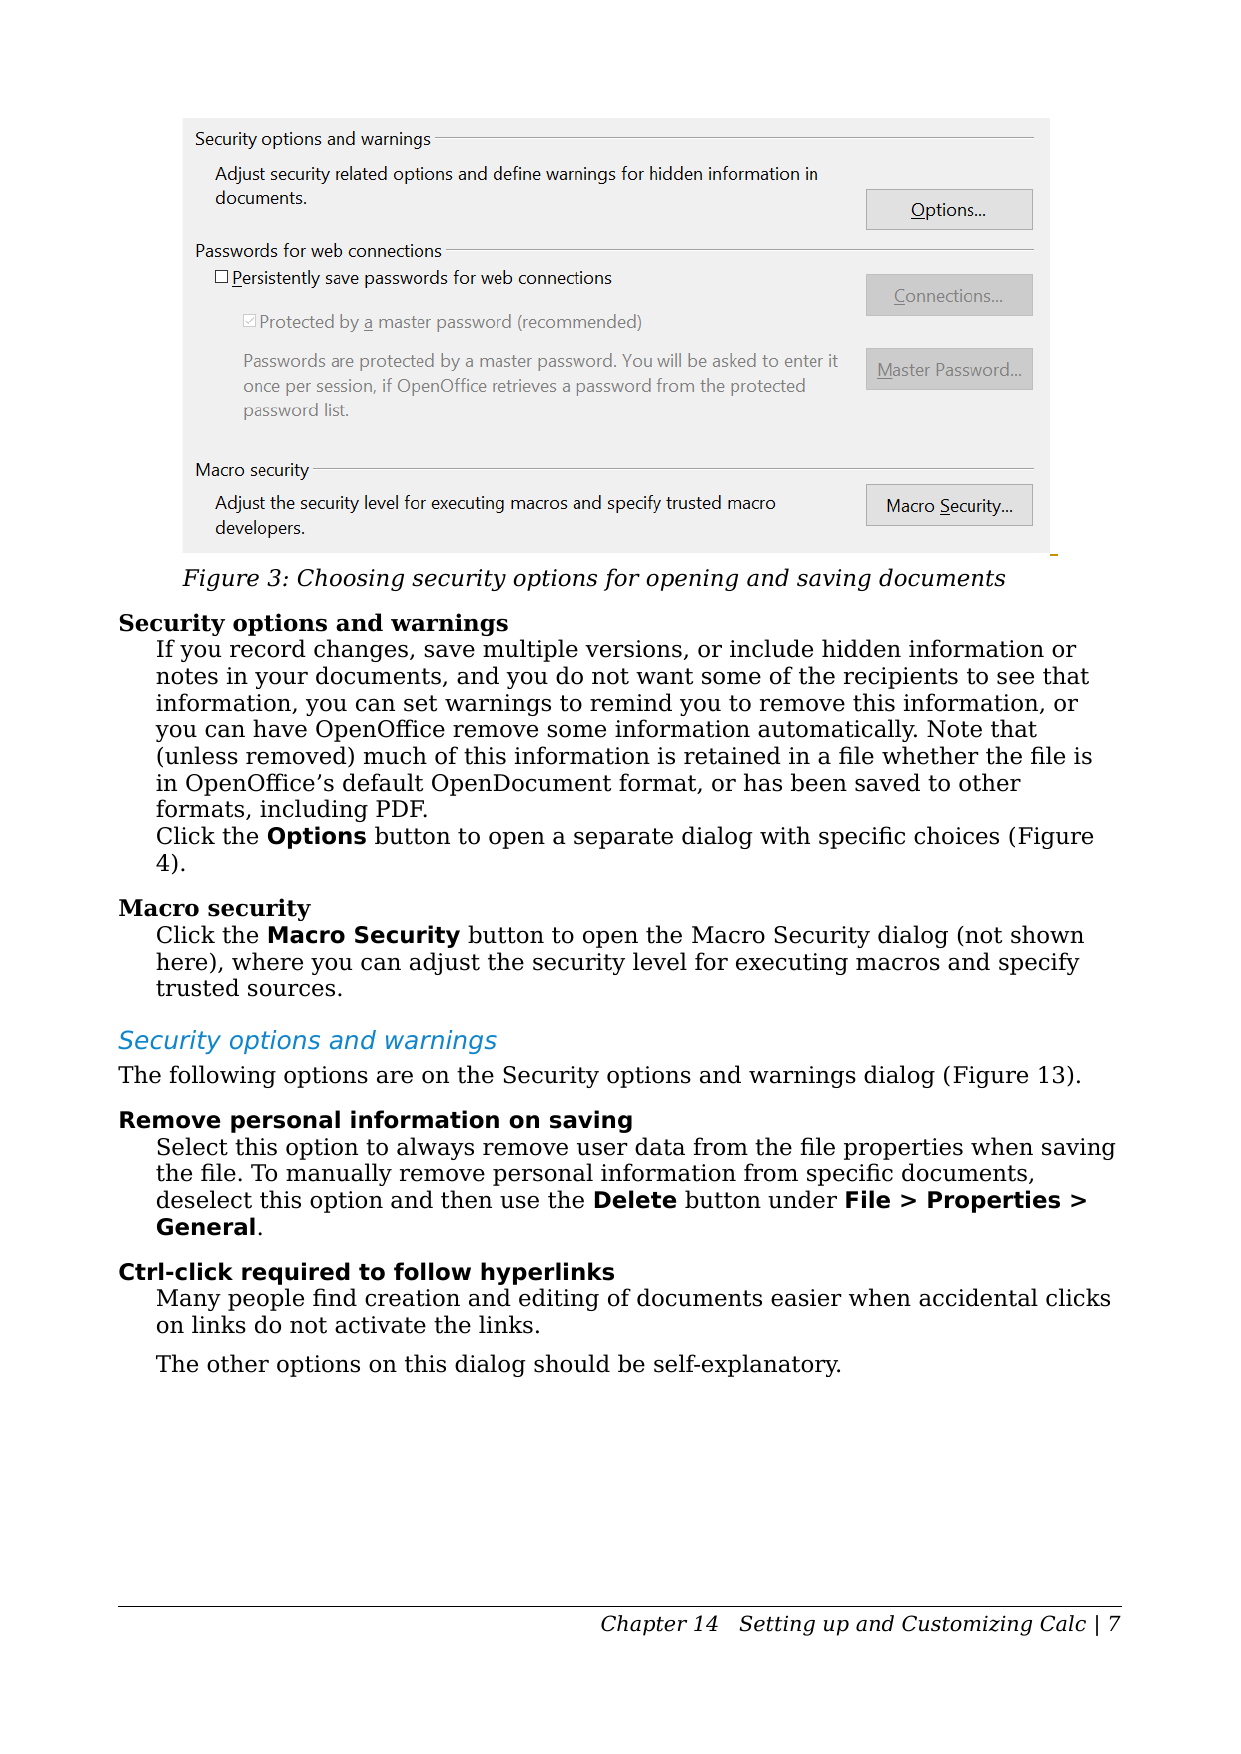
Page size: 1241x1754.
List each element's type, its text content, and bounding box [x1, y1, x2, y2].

subtitle Security options and warnings [118, 1026, 1122, 1055]
text Select this option to always remove user data from the file properties when saving the file. To manually remove personal information from specific documents, deselect this option and then use the Delete button under File > Properties > General. [156, 1134, 1122, 1240]
text Ctrl-click required to follow hyperlinks [118, 1259, 1122, 1285]
text Security options and warnings [118, 610, 1122, 637]
text Macro security [118, 895, 1122, 922]
text Many people find creation and editing of documents easier when accidental clicks on links do not activate the links. [156, 1285, 1122, 1339]
picture [182, 118, 1051, 553]
text Figure 3: Choosing security options for opening and saving documents [183, 565, 1058, 591]
text Click the Macro Security button to open the Macro Security dialog (not shown here), where you can adjust the security level for executing macros and specify trusted sources. [156, 922, 1122, 1002]
text The following options are on the Security options and warnings dialog (Figure 13). [118, 1062, 1122, 1088]
text Remove personal information on saving [118, 1107, 1122, 1134]
text Click the Options button to open a separate dialog with specific choices (Figure 4). [156, 823, 1122, 877]
text If you record changes, save multiple versions, or include hidden information or notes in your documents, and you do not want some of the recipients to see that information, you can set warnings to remind you to remove this information, or you can have OpenOffice remove some information automatically. Note that (unless removed) much of this information is retained in a file whether the file is in OpenOffice’s default OpenDocument format, or has been saved to other formats, including PDF. [156, 637, 1122, 823]
text The other options on this dialog should be self-explanatory. [156, 1351, 1122, 1378]
